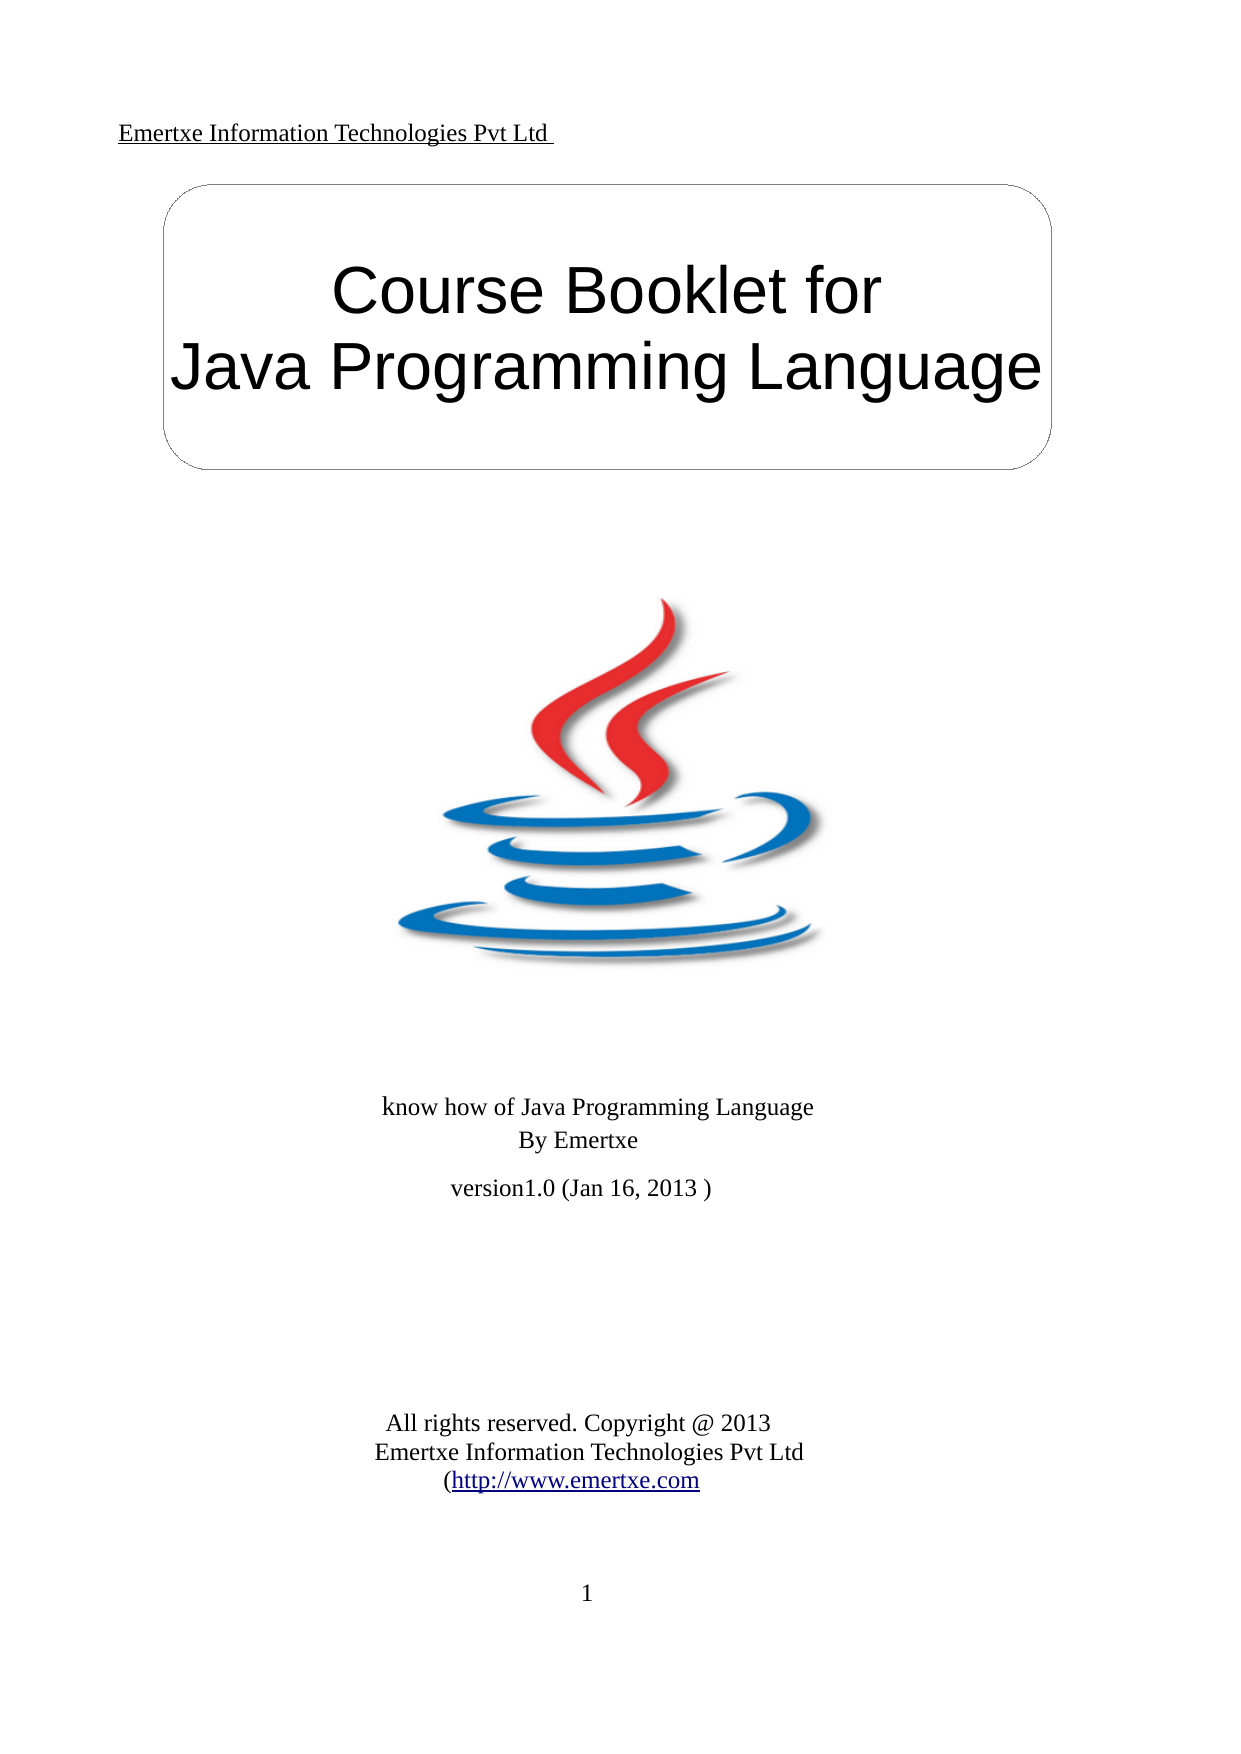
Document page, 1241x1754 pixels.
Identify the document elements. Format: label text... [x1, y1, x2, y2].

text All rights reserved. Copyright @ 2013 [118, 1408, 1122, 1437]
text Emertxe Information Technologies Pvt Ltd [118, 1437, 1122, 1465]
text By Emertxe [118, 1125, 1122, 1154]
text version1.0 (Jan 16, 2013 ) [118, 1154, 1122, 1207]
text know how of Java Programming Language [118, 1072, 1122, 1125]
picture [392, 596, 833, 973]
text (http://www.emertxe.com [118, 1465, 1122, 1494]
